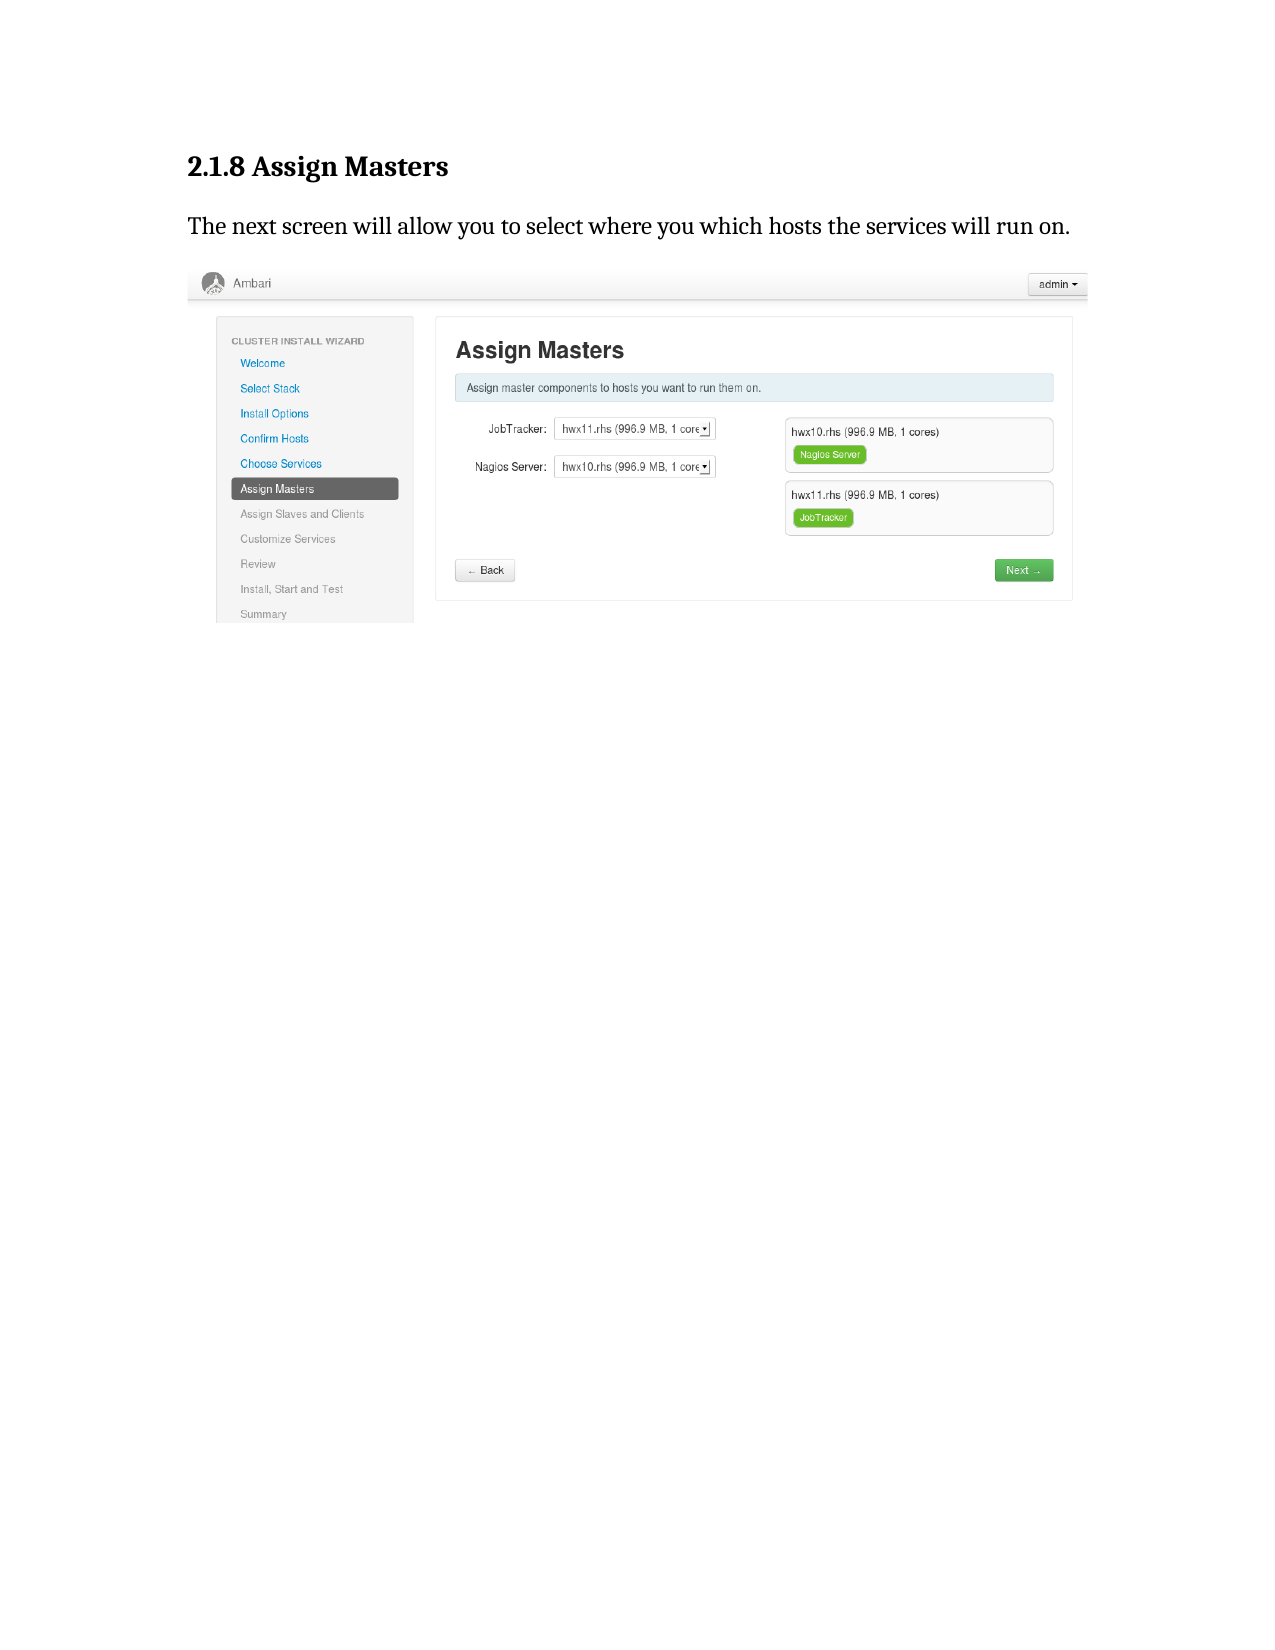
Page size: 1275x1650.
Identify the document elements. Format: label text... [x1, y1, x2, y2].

picture [187, 269, 1088, 623]
text The next screen will allow you to select where you which hosts the services will run on. [187, 212, 1087, 241]
text 2.1.8 Assign Masters [187, 150, 1087, 183]
